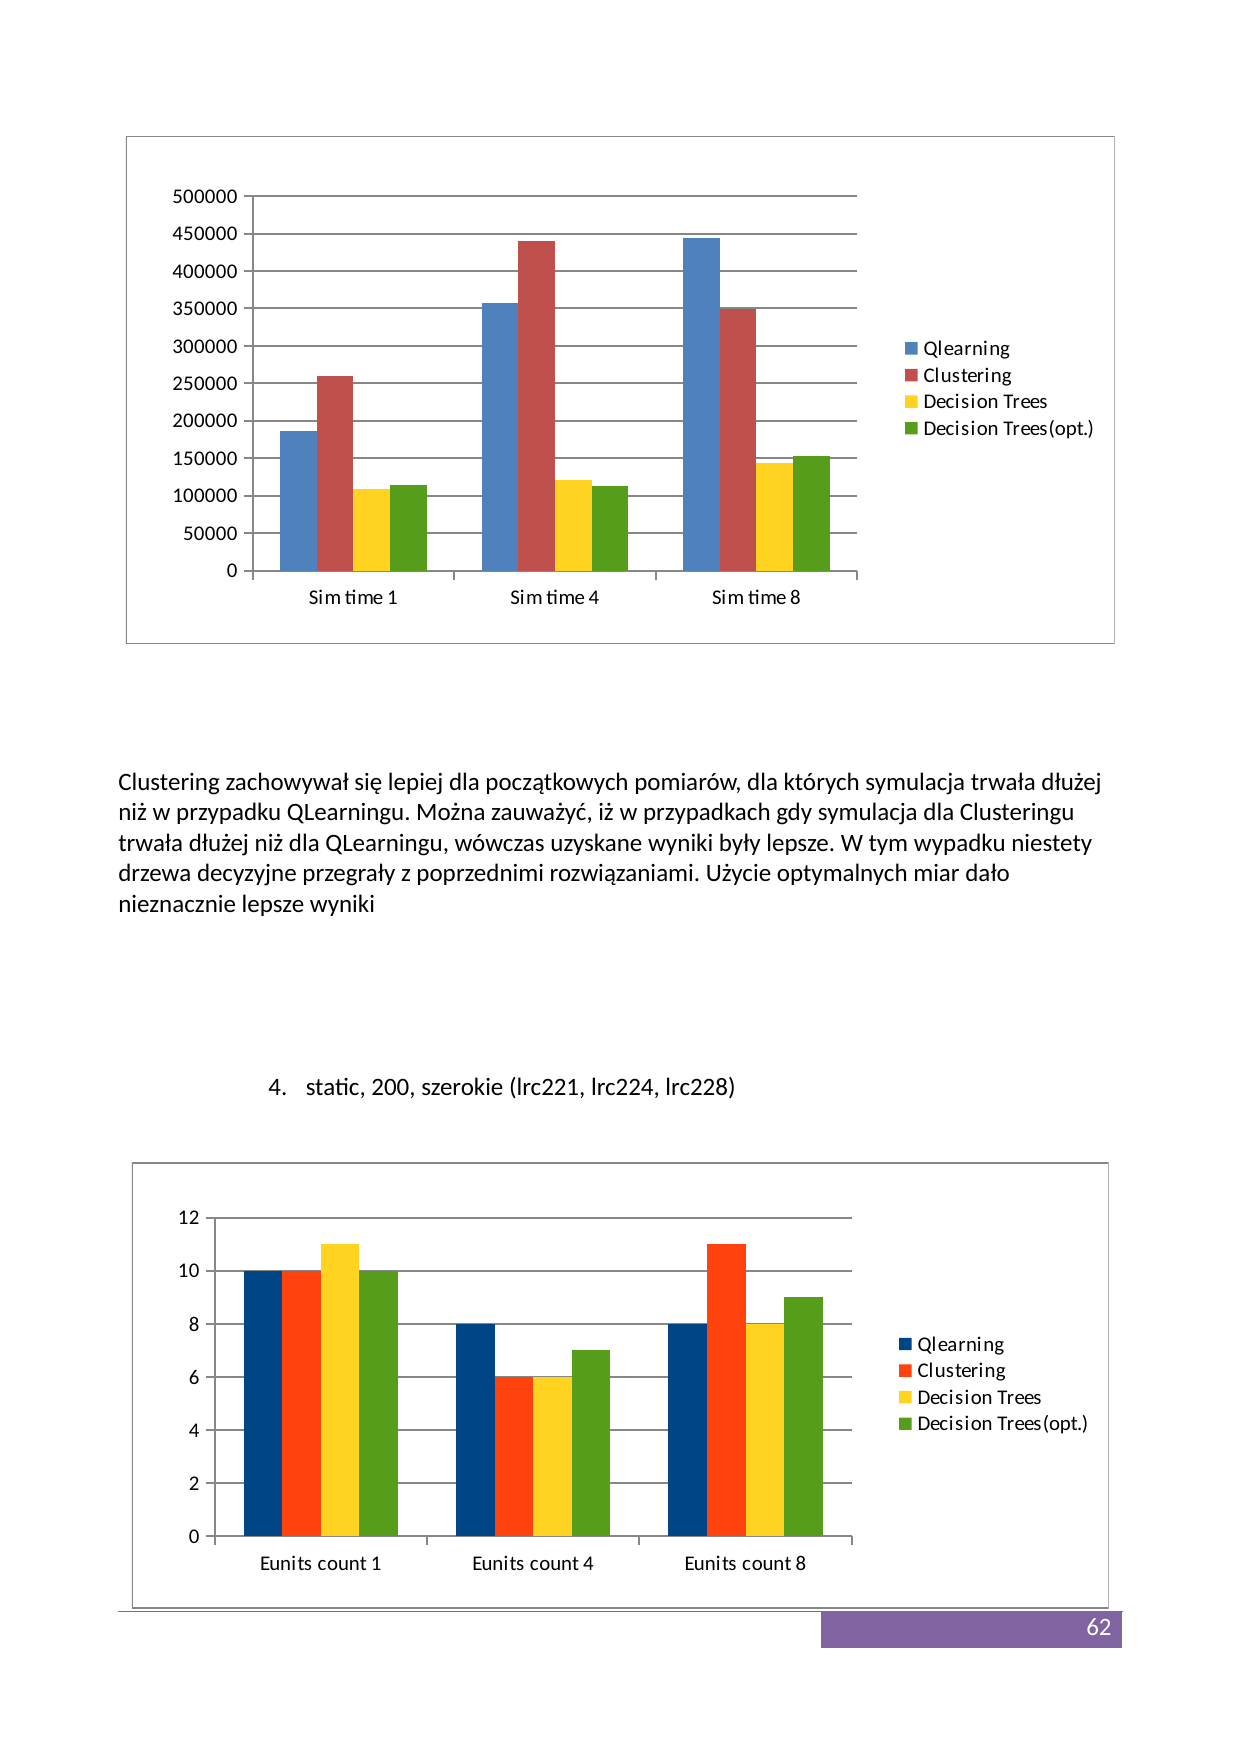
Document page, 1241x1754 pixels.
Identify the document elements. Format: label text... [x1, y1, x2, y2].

list Clustering zachowywał się lepiej dla początkowych pomiarów, dla których symulacja trwała dłużej niż w przypadku QLearningu. Można zauważyć, iż w przypadkach gdy symulacja dla Clusteringu trwała dłużej niż dla QLearningu, wówczas uzyskane wyniki były lepsze. W tym wypadku niestety drzewa decyzyjne przegrały z poprzednimi rozwiązaniami. Użycie optymalnych miar dało nieznacznie lepsze wyniki [118, 766, 1122, 918]
list static, 200, szerokie (lrc221, lrc224, lrc228) [268, 1071, 1122, 1101]
